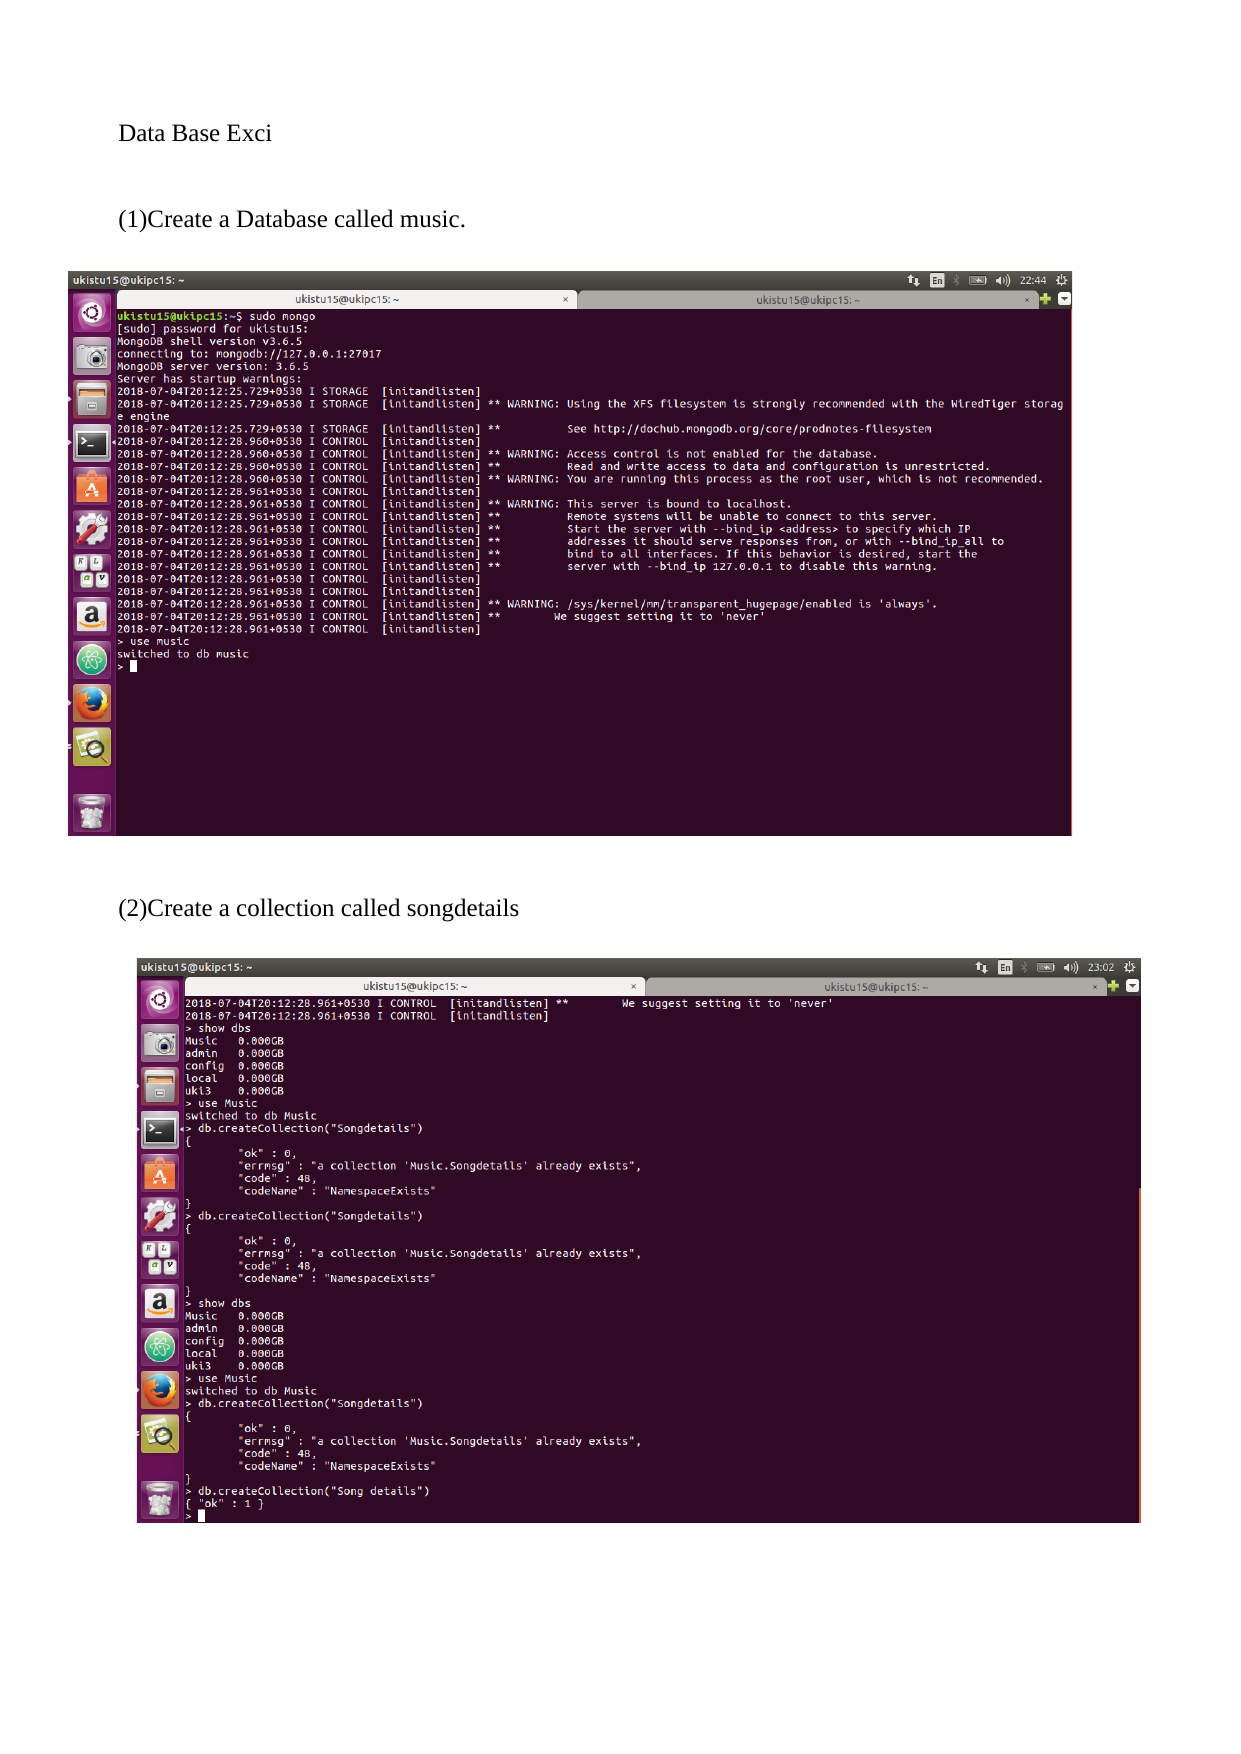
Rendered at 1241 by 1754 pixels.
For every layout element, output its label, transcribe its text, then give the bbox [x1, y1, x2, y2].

text (2)Create a collection called songdetails [118, 893, 1122, 922]
text Data Base Exci [118, 118, 1122, 147]
picture [68, 271, 1073, 836]
picture [136, 958, 1141, 1523]
text (1)Create a Database called music​. [118, 204, 1122, 233]
